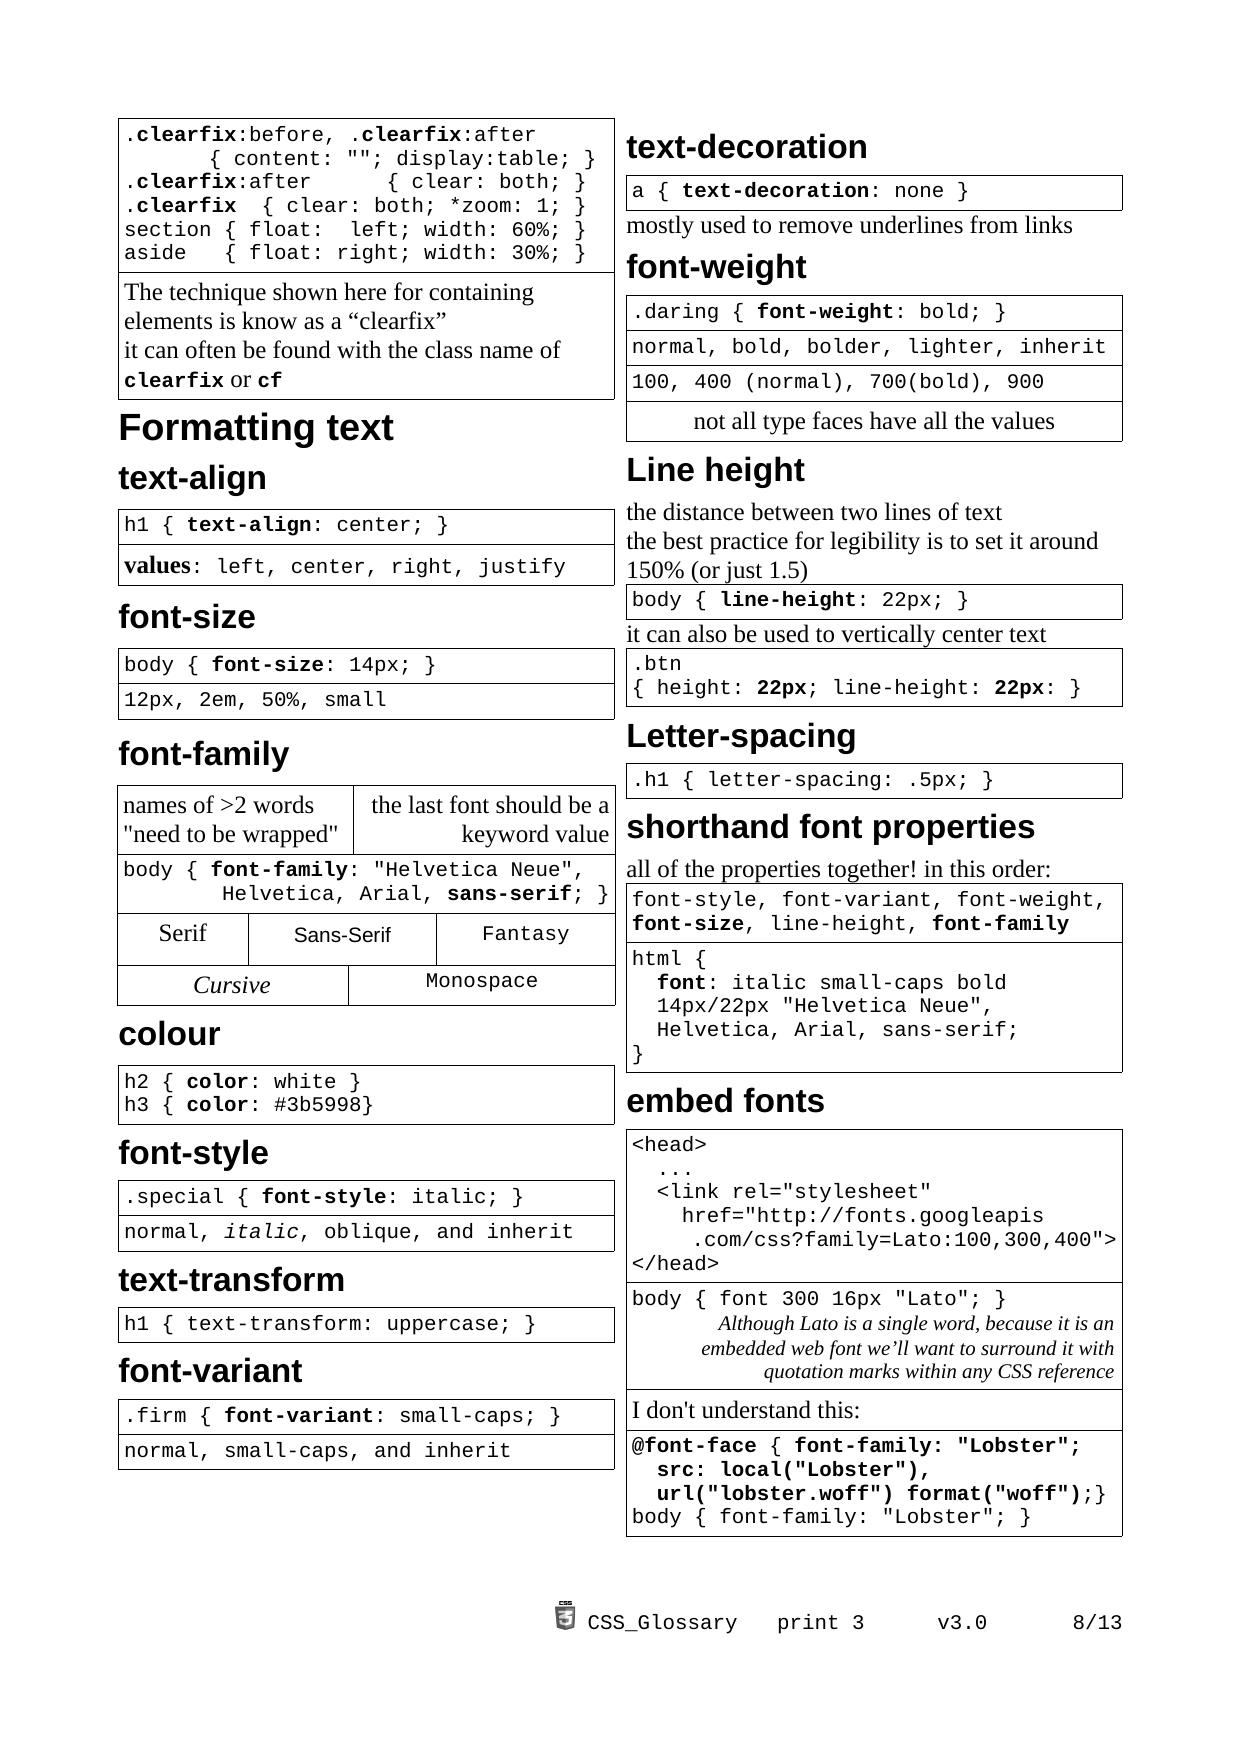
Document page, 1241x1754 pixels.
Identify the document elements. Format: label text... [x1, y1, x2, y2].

table_header .daring { font-weight: bold; } [627, 296, 1122, 330]
table_header <head> ... <link rel="stylesheet" href="http://fonts.googleapis .com/css?family=Lato:100,300,400"> </head> [627, 1130, 1122, 1282]
table_header h2 { color: white } h3 { color: #3b5998} [119, 1066, 614, 1124]
table_header h1 { text-align: center; } [119, 510, 614, 544]
table_cell 100, 400 (normal), 700(bold), 900 [627, 366, 1122, 401]
subtitle shorthand font properties [626, 807, 1122, 846]
table_cell 12px, 2em, 50%, small [119, 684, 614, 718]
table_header h1 { text-transform: uppercase; } [119, 1308, 614, 1342]
table_header .btn { height: 22px; line-height: 22px: } [627, 649, 1122, 706]
subtitle text-transform [118, 1259, 614, 1298]
subtitle Formatting text [118, 405, 614, 449]
text it can also be used to vertically center text [626, 620, 1122, 648]
subtitle text-decoration [626, 127, 1122, 166]
text all of the properties together! in this order: [626, 854, 1122, 883]
table_cell .clearfix:before, .clearfix:after { content: ""; display:table; } .clearfix:after { clear: both; } .clearfix { clear: both; *zoom: 1; } section { float: left; width: 60%; } aside { float: right; width: 30%; } [119, 119, 614, 272]
subtitle font-family [118, 733, 614, 772]
table_cell @font-face { font-family: "Lobster"; src: local("Lobster"), url("lobster.woff") format("woff");} body { font-family: "Lobster"; } [627, 1431, 1122, 1536]
text mostly used to remove underlines from links [626, 211, 1122, 238]
table_cell Serif [118, 914, 248, 964]
table_header names of >2 words "need to be wrapped" [118, 786, 353, 853]
table_cell Monospace [349, 966, 615, 1005]
subtitle font-style [118, 1133, 614, 1171]
table_cell html { font: italic small-caps bold 14px/22px "Helvetica Neue", Helvetica, Arial, sans-serif; } [627, 943, 1122, 1072]
subtitle Line height [626, 450, 1122, 488]
table_cell normal, bold, bolder, lighter, inherit [627, 331, 1122, 365]
table_cell The technique shown here for containing elements is know as a “clearfix” it can often be found with the class name of clearfix or cf [119, 273, 614, 399]
table_cell body { font 300 16px "Lato"; } Although Lato is a single word, because it is an embedded web font we’ll want to surround it with quotation marks within any CSS reference [627, 1283, 1122, 1389]
text the best practice for legibility is to set it around 150% (or just 1.5) [626, 526, 1122, 583]
subtitle text-align [118, 457, 614, 496]
subtitle Letter-spacing [626, 715, 1122, 754]
table_header the last font should be a keyword value [354, 786, 615, 853]
table_header body { font-size: 14px; } [119, 649, 614, 683]
subtitle colour [118, 1014, 614, 1052]
table_cell values: left, center, right, justify [119, 545, 614, 585]
subtitle font-weight [626, 247, 1122, 286]
table_cell Cursive [118, 966, 348, 1005]
table_cell not all type faces have all the values [627, 402, 1122, 441]
table_cell body { font-family: "Helvetica Neue", Helvetica, Arial, sans-serif; } [118, 855, 615, 912]
table_cell Sans-Serif [249, 914, 436, 964]
table_header .firm { font-variant: small-caps; } [119, 1400, 614, 1434]
subtitle embed fonts [626, 1081, 1122, 1119]
table_header a { text-decoration: none } [627, 176, 1122, 210]
table_cell I don't understand this: [627, 1390, 1122, 1429]
subtitle font-size [118, 597, 614, 636]
table_cell Fantasy [437, 914, 615, 964]
table_header font-style, font-variant, font-weight, font-size, line-height, font-family [627, 884, 1122, 942]
text the distance between two lines of text [626, 497, 1122, 526]
table_cell normal, small-caps, and inherit [119, 1435, 614, 1469]
table_header .h1 { letter-spacing: .5px; } [627, 764, 1122, 798]
subtitle font-variant [118, 1351, 614, 1390]
table_cell normal, italic, oblique, and inherit [119, 1216, 614, 1251]
table_header .special { font-style: italic; } [119, 1181, 614, 1215]
table_header body { line-height: 22px; } [627, 585, 1122, 619]
